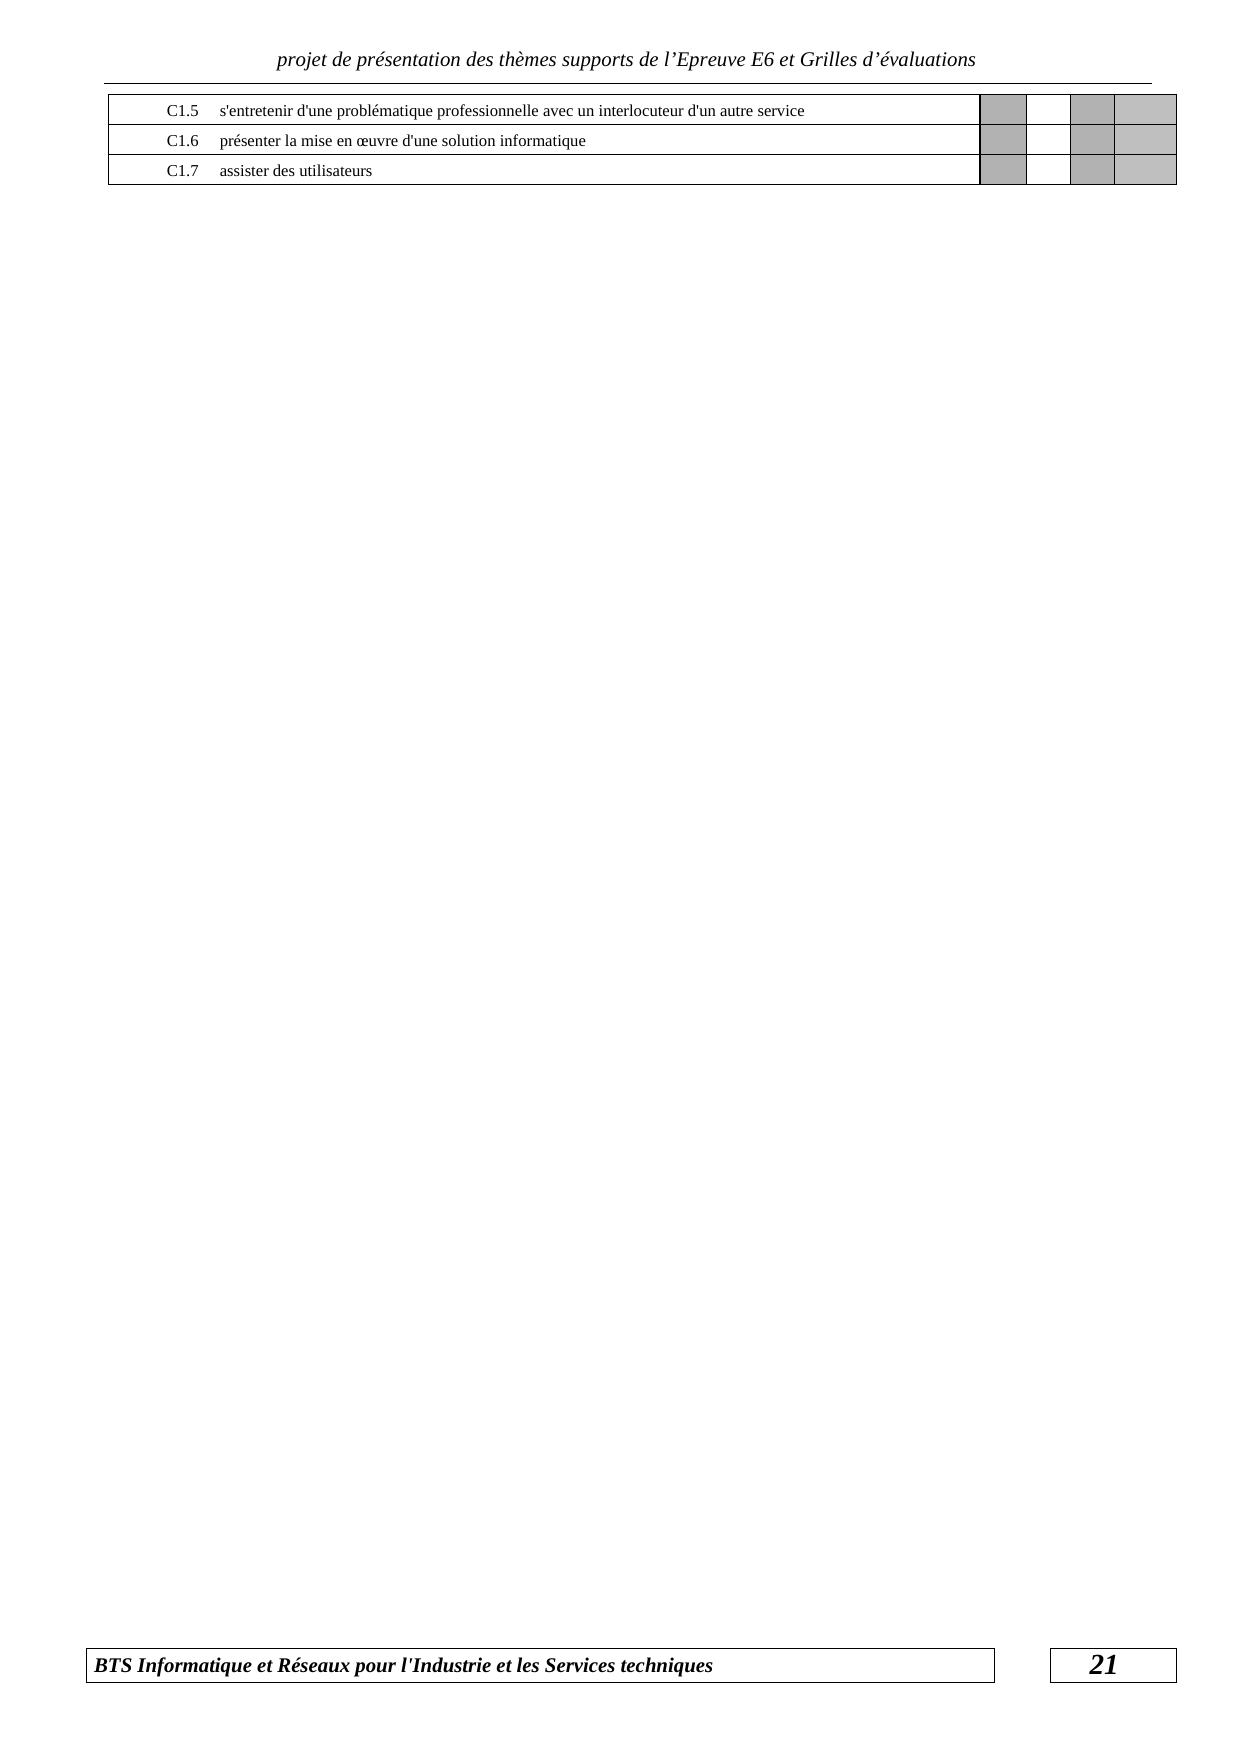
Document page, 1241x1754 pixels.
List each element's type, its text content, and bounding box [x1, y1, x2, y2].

table_cell [1115, 125, 1176, 154]
table_cell s'entretenir d'une problématique professionnelle avec un interlocuteur d'un autre service [212, 95, 979, 124]
table_cell [981, 155, 1026, 184]
table_cell [1115, 95, 1176, 124]
table_cell C1.6 [153, 125, 212, 154]
table_cell [109, 125, 153, 154]
table_cell [109, 155, 153, 184]
table_cell assister des utilisateurs [212, 155, 979, 184]
table_cell C1.5 [153, 95, 212, 124]
table_cell [1071, 155, 1114, 184]
table_cell [1071, 125, 1114, 154]
table_cell [109, 95, 153, 124]
table_cell C1.7 [153, 155, 212, 184]
table_cell [1027, 125, 1070, 154]
table_cell [1071, 95, 1114, 124]
table_cell [1115, 155, 1176, 184]
table_cell [981, 95, 1026, 124]
table_cell [981, 125, 1026, 154]
table_cell [1027, 95, 1070, 124]
table_cell présenter la mise en œuvre d'une solution informatique [212, 125, 979, 154]
table_cell [1027, 155, 1070, 184]
